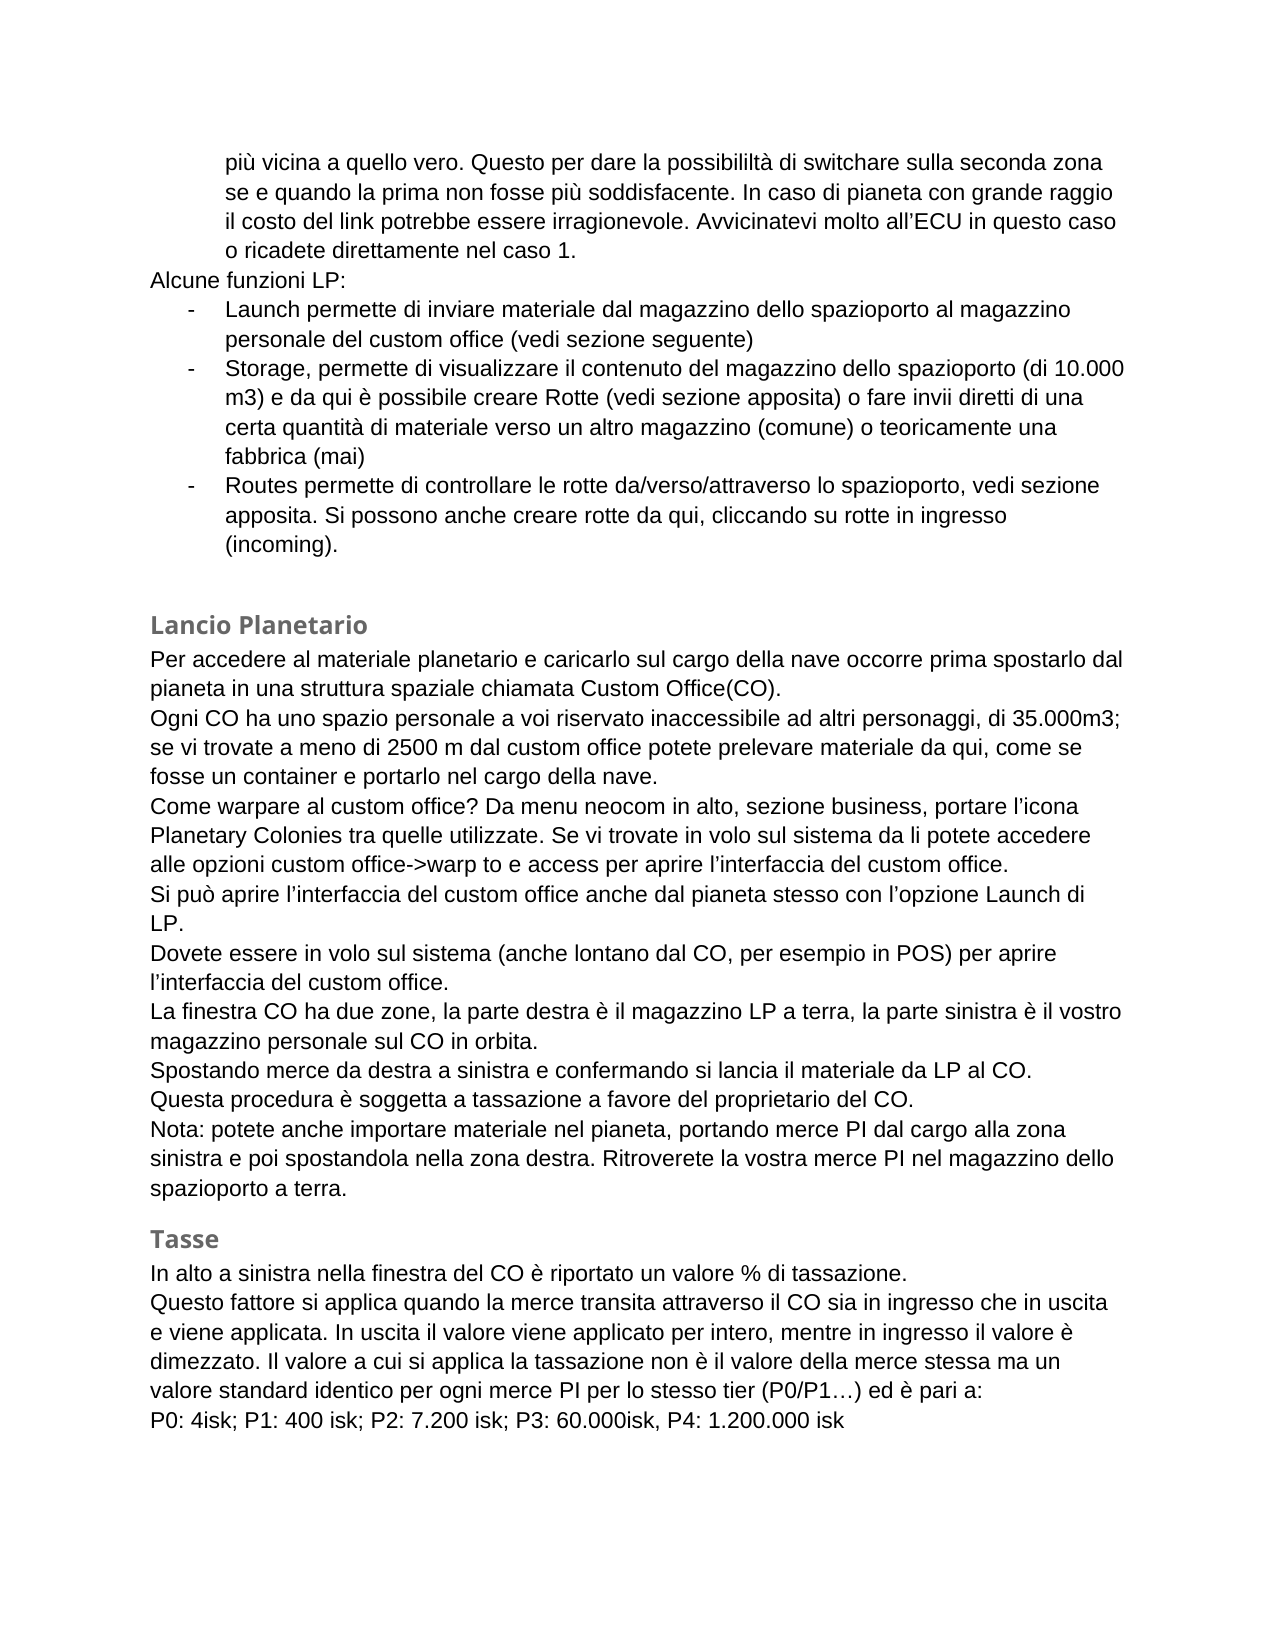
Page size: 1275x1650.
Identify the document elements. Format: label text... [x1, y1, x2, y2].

subtitle Lancio Planetario [150, 607, 1125, 641]
list Launch permette di inviare materiale dal magazzino dello spazioporto al magazzino personale del custom office (vedi sezione seguente) [187, 297, 1125, 352]
subtitle Tasse [150, 1221, 1125, 1255]
text P0: 4isk; P1: 400 isk; P2: 7.200 isk; P3: 60.000isk, P4: 1.200.000 isk [150, 1407, 1125, 1433]
text Per accedere al materiale planetario e caricarlo sul cargo della nave occorre prima spostarlo dal pianeta in una struttura spaziale chiamata Custom Office(CO). [150, 646, 1125, 701]
text Questa procedura è soggetta a tassazione a favore del proprietario del CO. [150, 1087, 1125, 1113]
text In alto a sinistra nella finestra del CO è riportato un valore % di tassazione. [150, 1260, 1125, 1286]
list Routes permette di controllare le rotte da/verso/attraverso lo spazioporto, vedi sezione apposita. Si possono anche creare rotte da qui, cliccando su rotte in ingresso (incoming). [187, 473, 1125, 557]
text Spostando merce da destra a sinistra e confermando si lancia il materiale da LP al CO. [150, 1058, 1125, 1083]
text Alcune funzioni LP: [150, 267, 1125, 293]
text Nota: potete anche importare materiale nel pianeta, portando merce PI dal cargo alla zona sinistra e poi spostandola nella zona destra. Ritroverete la vostra merce PI nel magazzino dello spazioporto a terra. [150, 1116, 1125, 1201]
text La finestra CO ha due zone, la parte destra è il magazzino LP a terra, la parte sinistra è il vostro magazzino personale sul CO in orbita. [150, 999, 1125, 1054]
list Storage, permette di visualizzare il contenuto del magazzino dello spazioporto (di 10.000 m3) e da qui è possibile creare Rotte (vedi sezione apposita) o fare invii diretti di una certa quantità di materiale verso un altro magazzino (comune) o teoricamente una fabbrica (mai) [187, 356, 1125, 469]
text Ogni CO ha uno spazio personale a voi riservato inaccessibile ad altri personaggi, di 35.000m3; se vi trovate a meno di 2500 m dal custom office potete prelevare materiale da qui, come se fosse un container e portarlo nel cargo della nave. [150, 705, 1125, 789]
list più vicina a quello vero. Questo per dare la possibililtà di switchare sulla seconda zona se e quando la prima non fosse più soddisfacente. In caso di pianeta con grande raggio il costo del link potrebbe essere irragionevole. Avvicinatevi molto all’ECU in questo caso o ricadete direttamente nel caso 1. [187, 150, 1125, 264]
text Si può aprire l’interfaccia del custom office anche dal pianeta stesso con l’opzione Launch di LP. [150, 881, 1125, 936]
text Come warpare al custom office? Da menu neocom in alto, sezione business, portare l’icona Planetary Colonies tra quelle utilizzate. Se vi trovate in volo sul sistema da li potete accedere alle opzioni custom office->warp to e access per aprire l’interfaccia del custom office. [150, 793, 1125, 878]
text Questo fattore si applica quando la merce transita attraverso il CO sia in ingresso che in uscita e viene applicata. In uscita il valore viene applicato per intero, mentre in ingresso il valore è dimezzato. Il valore a cui si applica la tassazione non è il valore della merce stessa ma un valore standard identico per ogni merce PI per lo stesso tier (P0/P1…) ed è pari a: [150, 1290, 1125, 1403]
text Dovete essere in volo sul sistema (anche lontano dal CO, per esempio in POS) per aprire l’interfaccia del custom office. [150, 940, 1125, 995]
